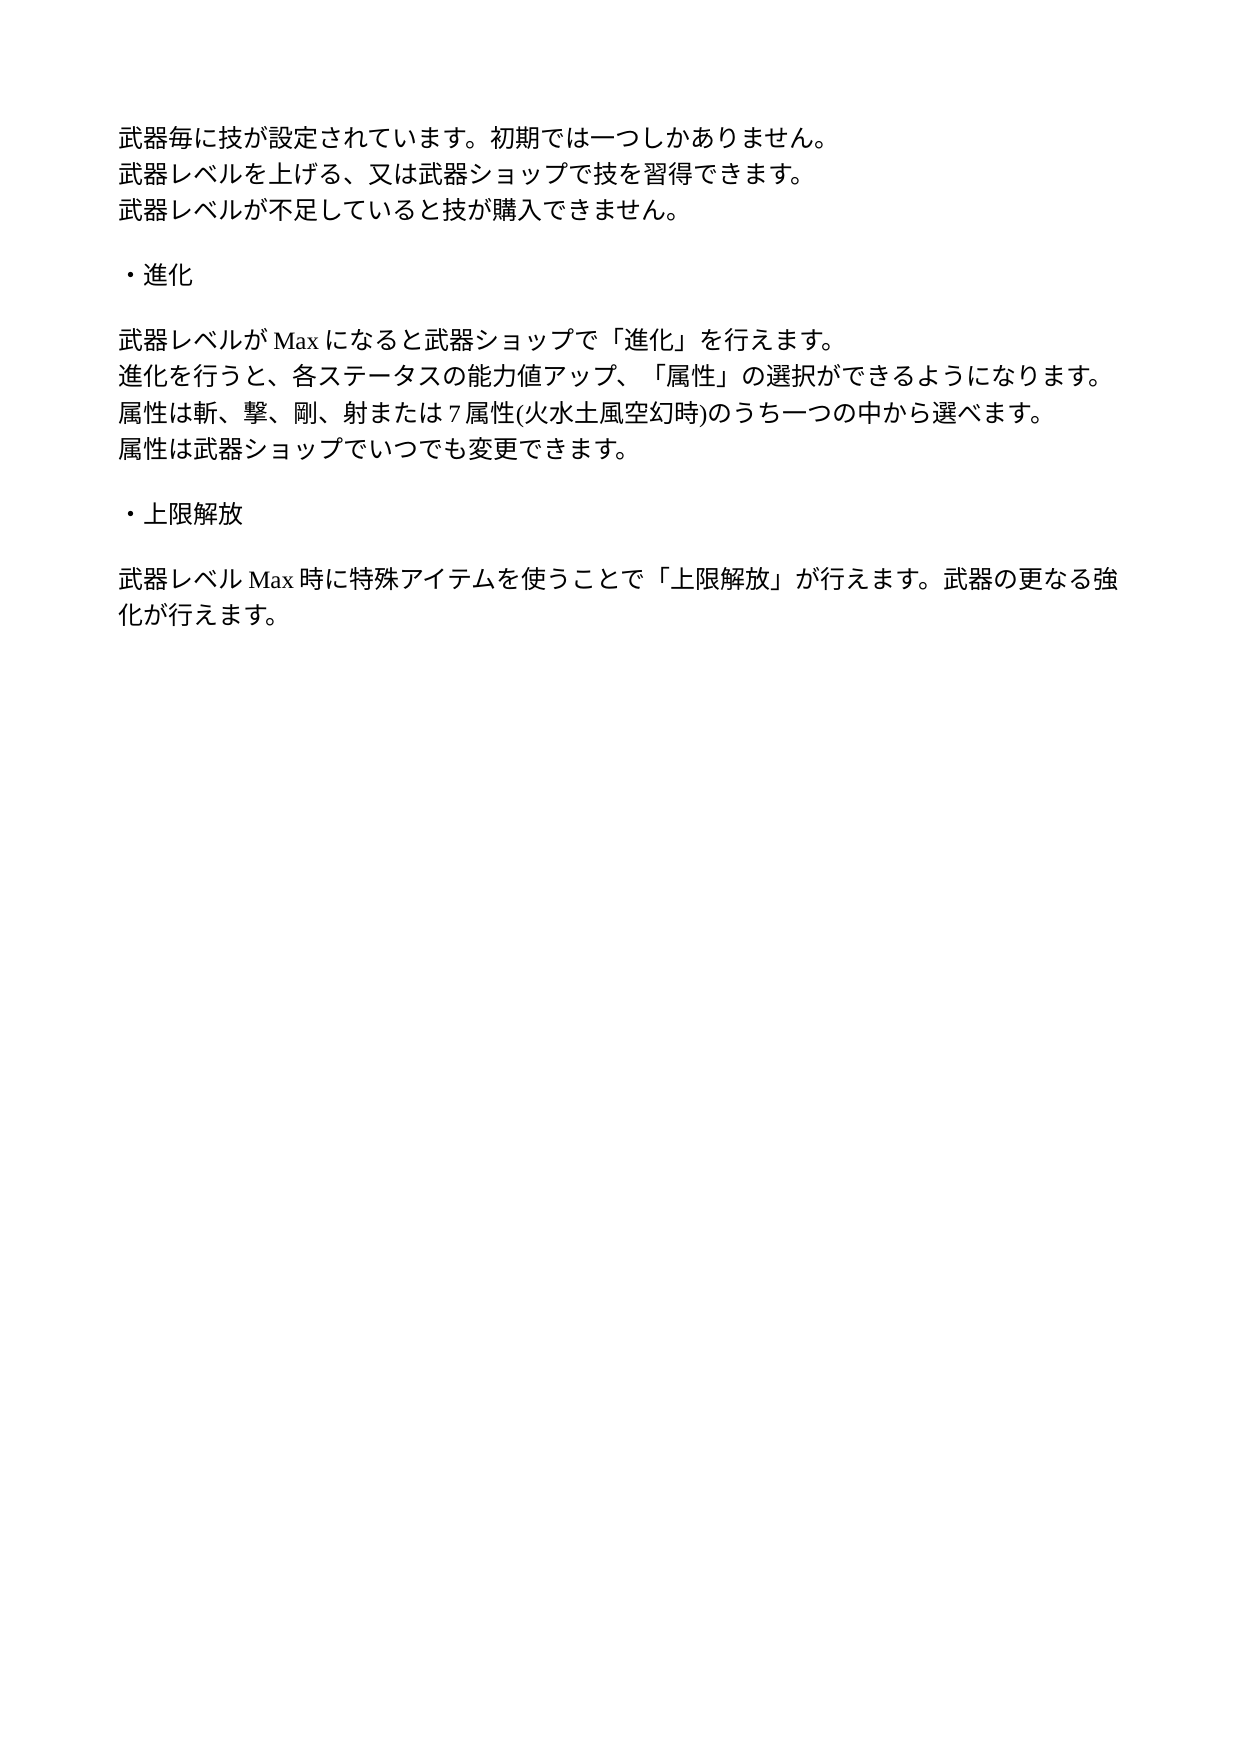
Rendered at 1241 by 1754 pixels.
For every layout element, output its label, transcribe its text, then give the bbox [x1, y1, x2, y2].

text 武器レベルを上げる、又は武器ショップで技を習得できます。 [118, 154, 1122, 191]
text 武器レベルMax時に特殊アイテムを使うことで「上限解放」が行えます。武器の更なる強化が行えます。 [118, 559, 1122, 632]
text 武器レベルがMaxになると武器ショップで「進化」を行えます。 [118, 321, 1122, 357]
text 武器毎に技が設定されています。初期では一つしかありません。 [118, 118, 1122, 154]
text 武器レベルが不足していると技が購入できません。 [118, 191, 1122, 227]
text ・上限解放 [118, 494, 1122, 531]
text 属性は斬、撃、剛、射または7属性(火水土風空幻時)のうち一つの中から選べます。 [118, 393, 1122, 429]
text 属性は武器ショップでいつでも変更できます。 [118, 429, 1122, 466]
text 進化を行うと、各ステータスの能力値アップ、「属性」の選択ができるようになります。 [118, 357, 1122, 393]
text ・進化 [118, 256, 1122, 292]
